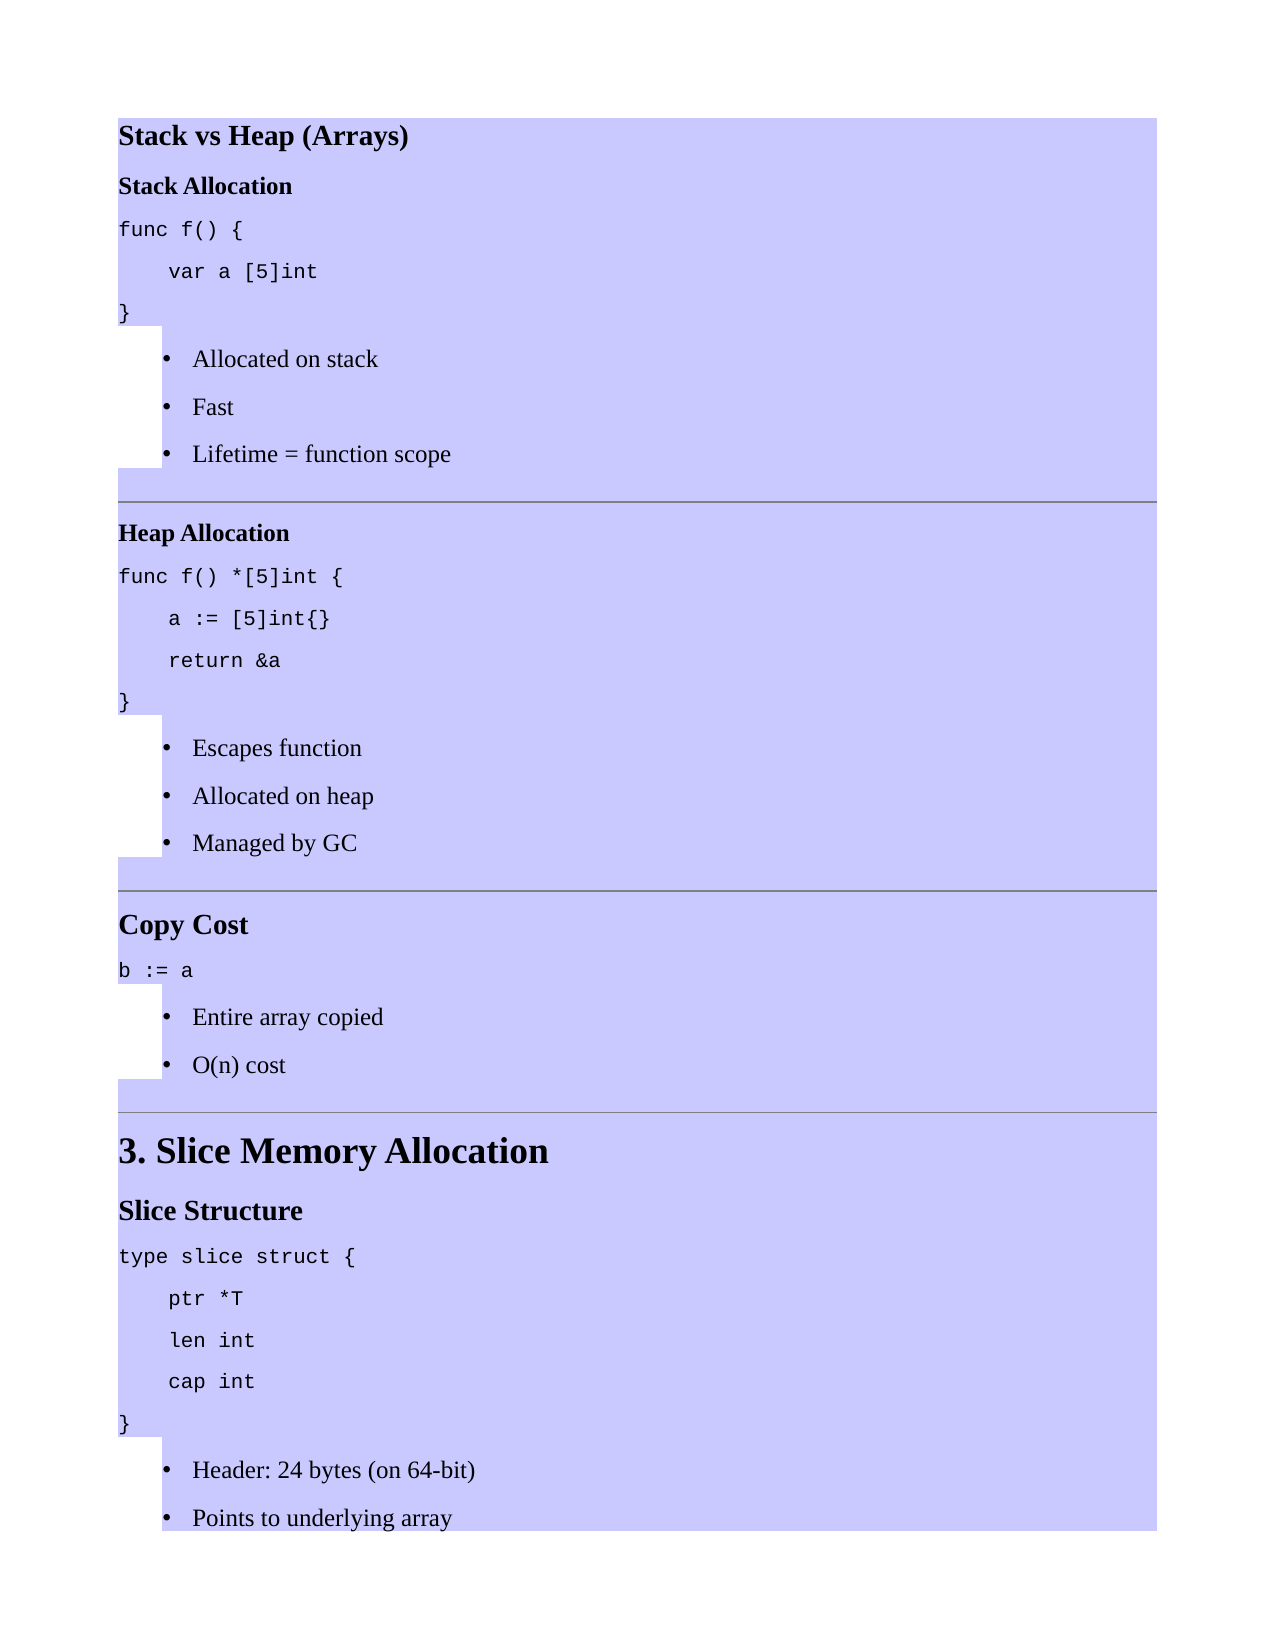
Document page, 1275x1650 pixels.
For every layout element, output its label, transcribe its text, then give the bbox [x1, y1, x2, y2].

list O(n) cost [162, 1050, 1157, 1079]
text func f() { [118, 219, 1157, 242]
list Managed by GC [162, 828, 1157, 857]
text type slice struct { [118, 1246, 1157, 1270]
subtitle Slice Structure [118, 1193, 1157, 1227]
text return &a [118, 649, 1157, 673]
text ptr *T [118, 1288, 1157, 1312]
list Header: 24 bytes (on 64-bit) [162, 1455, 1157, 1484]
text } [118, 1413, 1157, 1437]
text b := a [118, 961, 1157, 984]
list Entire array copied [162, 1002, 1157, 1031]
text cap int [118, 1372, 1157, 1395]
list Escapes function [162, 733, 1157, 762]
text } [118, 691, 1157, 715]
list Fast [162, 392, 1157, 421]
list Lifetime = function scope [162, 439, 1157, 468]
text a := [5]int{} [118, 608, 1157, 631]
list Allocated on heap [162, 781, 1157, 809]
text var a [5]int [118, 261, 1157, 284]
list Points to underlying array [162, 1503, 1157, 1531]
subtitle Heap Allocation [118, 518, 1157, 547]
text len int [118, 1330, 1157, 1353]
list Allocated on stack [162, 344, 1157, 373]
text func f() *[5]int { [118, 566, 1157, 590]
subtitle 3. Slice Memory Allocation [118, 1129, 1157, 1172]
subtitle Stack vs Heap (Arrays) [118, 118, 1157, 152]
text } [118, 302, 1157, 326]
subtitle Copy Cost [118, 907, 1157, 941]
subtitle Stack Allocation [118, 171, 1157, 200]
